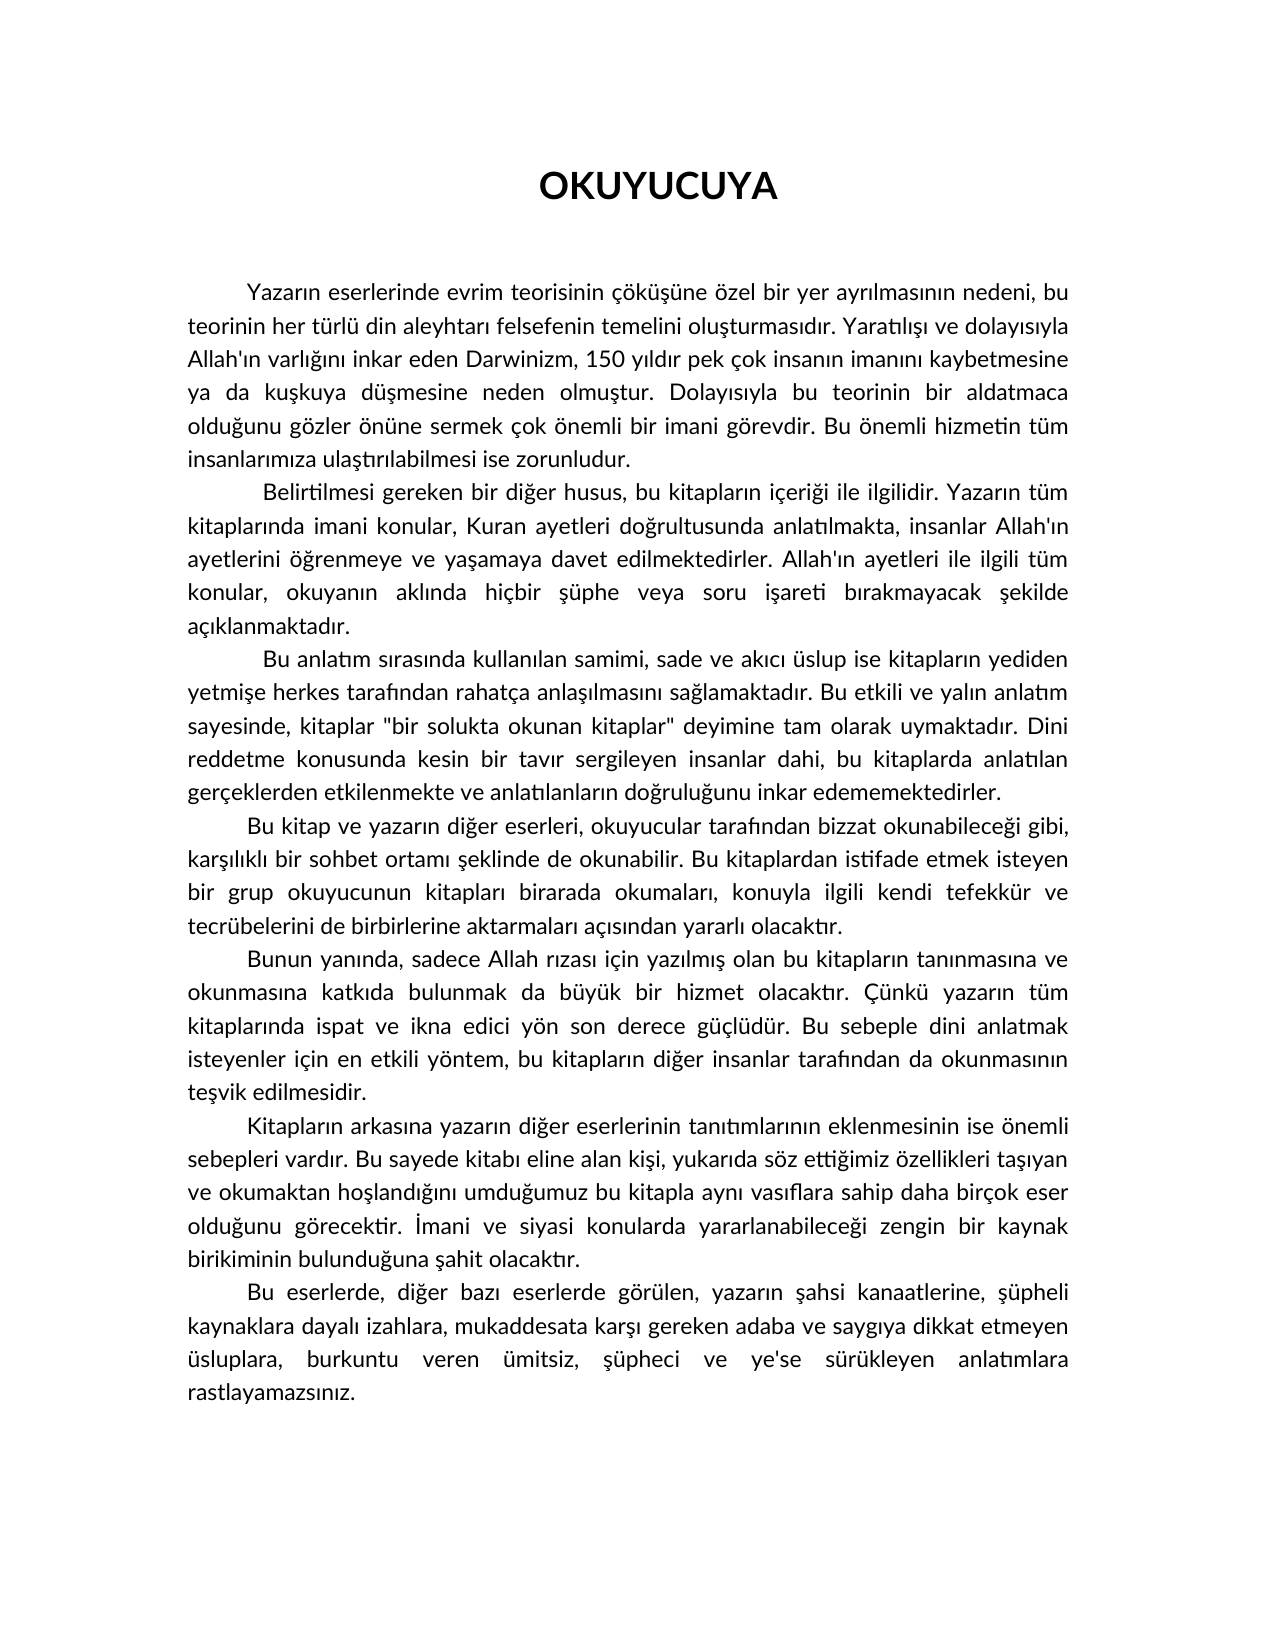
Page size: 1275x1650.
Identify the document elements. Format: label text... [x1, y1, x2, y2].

text Bu eserlerde, diğer bazı eserlerde görülen, yazarın şahsi kanaatlerine, şüpheli kaynaklara dayalı izahlara, mukaddesata karşı gereken adaba ve saygıya dikkat etmeyen üsluplara, burkuntu veren ümitsiz, şüpheci ve ye'se sürükleyen anlatımlara rastlayamazsınız. [187, 1274, 1070, 1407]
subtitle OKUYUCUYA [187, 150, 1070, 207]
text Yazarın eserlerinde evrim teorisinin çöküşüne özel bir yer ayrılmasının nedeni, bu teorinin her türlü din aleyhtarı felsefenin temelini oluşturmasıdır. Yaratılışı ve dolayısıyla Allah'ın varlığını inkar eden Darwinizm, 150 yıldır pek çok insanın imanını kaybetmesine ya da kuşkuya düşmesine neden olmuştur. Dolayısıyla bu teorinin bir aldatmaca olduğunu gözler önüne sermek çok önemli bir imani görevdir. Bu önemli hizmetin tüm insanlarımıza ulaştırılabilmesi ise zorunludur. [187, 274, 1070, 474]
text Bu anlatım sırasında kullanılan samimi, sade ve akıcı üslup ise kitapların yediden yetmişe herkes tarafından rahatça anlaşılmasını sağlamaktadır. Bu etkili ve yalın anlatım sayesinde, kitaplar "bir solukta okunan kitaplar" deyimine tam olarak uymaktadır. Dini reddetme konusunda kesin bir tavır sergileyen insanlar dahi, bu kitaplarda anlatılan gerçeklerden etkilenmekte ve anlatılanların doğruluğunu inkar edememektedirler. [187, 641, 1070, 807]
text Bu kitap ve yazarın diğer eserleri, okuyucular tarafından bizzat okunabileceği gibi, karşılıklı bir sohbet ortamı şeklinde de okunabilir. Bu kitaplardan istifade etmek isteyen bir grup okuyucunun kitapları birarada okumaları, konuyla ilgili kendi tefekkür ve tecrübelerini de birbirlerine aktarmaları açısından yararlı olacaktır. [187, 807, 1070, 941]
text Bunun yanında, sadece Allah rızası için yazılmış olan bu kitapların tanınmasına ve okunmasına katkıda bulunmak da büyük bir hizmet olacaktır. Çünkü yazarın tüm kitaplarında ispat ve ikna edici yön son derece güçlüdür. Bu sebeple dini anlatmak isteyenler için en etkili yöntem, bu kitapların diğer insanlar tarafından da okunmasının teşvik edilmesidir. [187, 941, 1070, 1107]
text Belirtilmesi gereken bir diğer husus, bu kitapların içeriği ile ilgilidir. Yazarın tüm kitaplarında imani konular, Kuran ayetleri doğrultusunda anlatılmakta, insanlar Allah'ın ayetlerini öğrenmeye ve yaşamaya davet edilmektedirler. Allah'ın ayetleri ile ilgili tüm konular, okuyanın aklında hiçbir şüphe veya soru işareti bırakmayacak şekilde açıklanmaktadır. [187, 474, 1070, 641]
text Kitapların arkasına yazarın diğer eserlerinin tanıtımlarının eklenmesinin ise önemli sebepleri vardır. Bu sayede kitabı eline alan kişi, yukarıda söz ettiğimiz özellikleri taşıyan ve okumaktan hoşlandığını umduğumuz bu kitapla aynı vasıflara sahip daha birçok eser olduğunu görecektir. İmani ve siyasi konularda yararlanabileceği zengin bir kaynak birikiminin bulunduğuna şahit olacaktır. [187, 1107, 1070, 1274]
